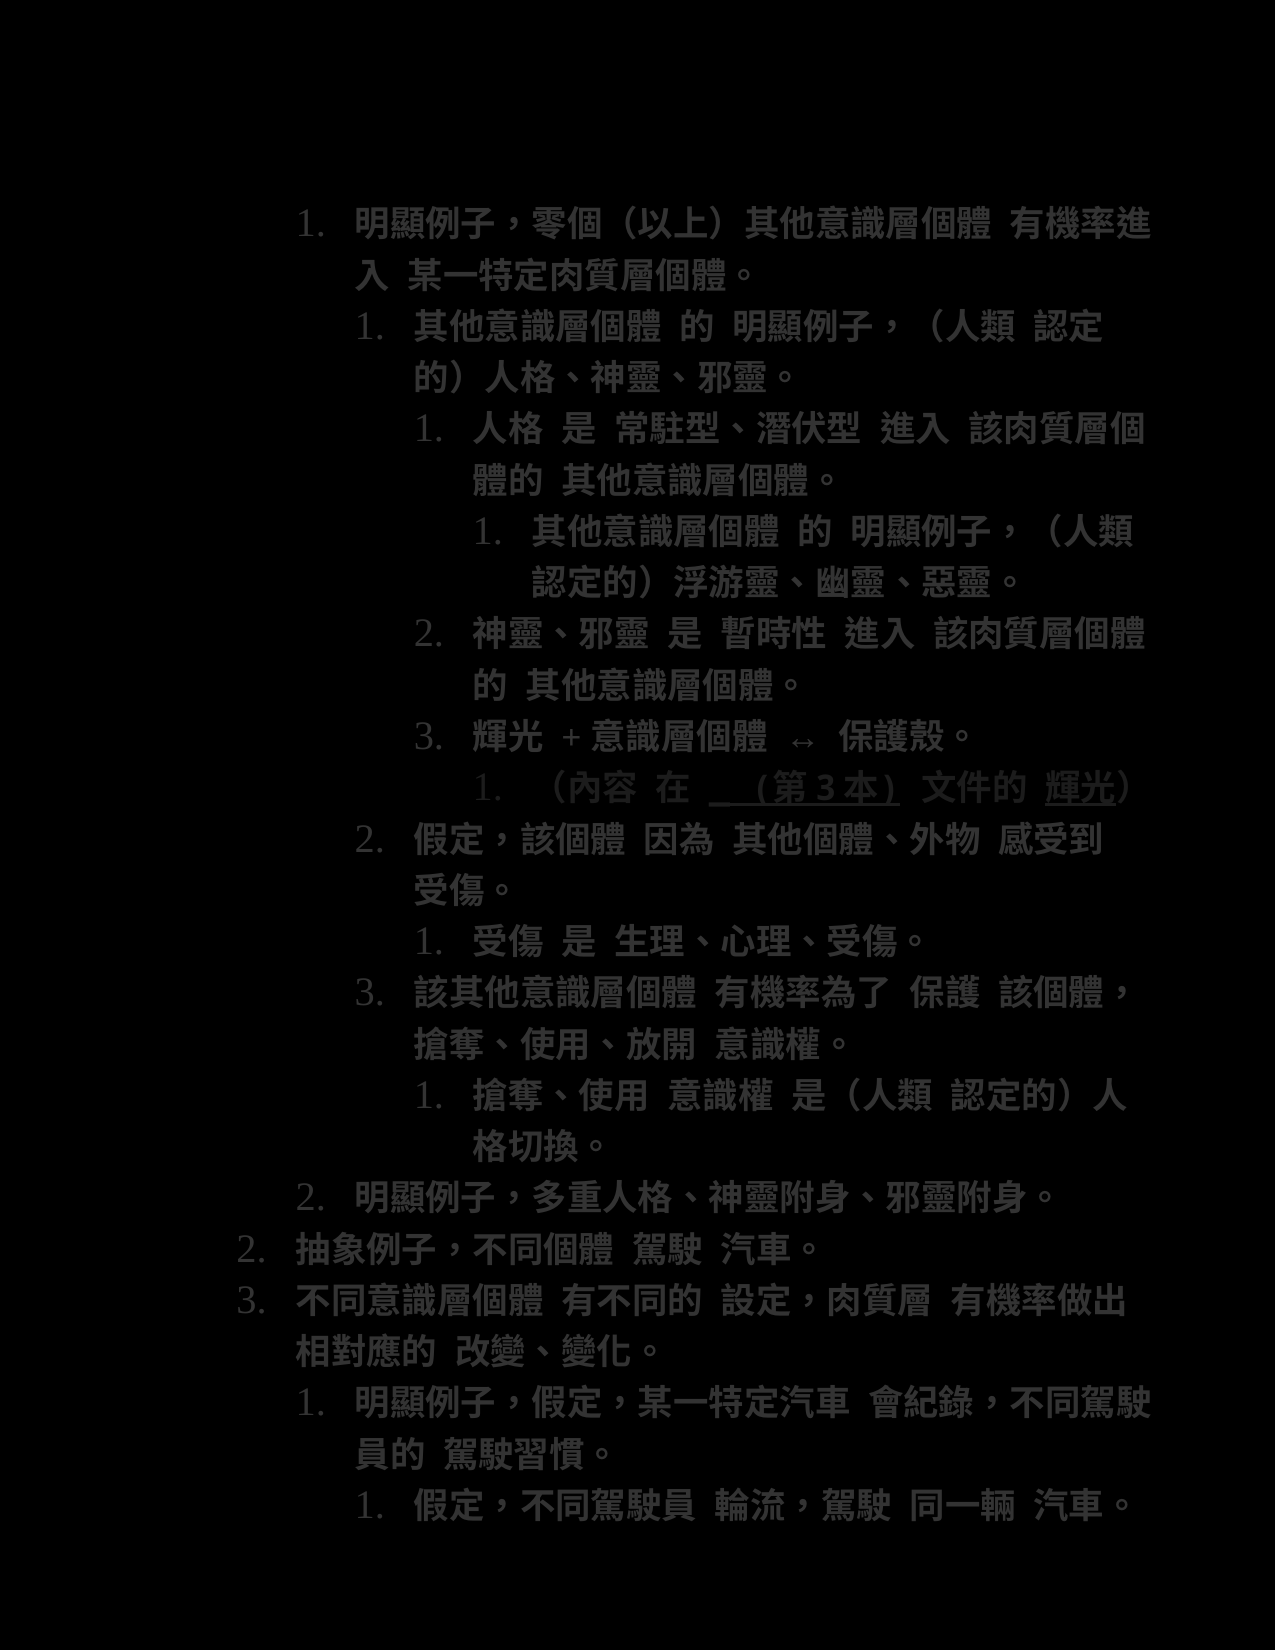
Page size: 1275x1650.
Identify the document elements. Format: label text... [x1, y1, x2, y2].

list 人格 是 常駐型、潛伏型 進入 該肉質層個體的 其他意識層個體。 [413, 401, 1157, 503]
list （內容 在 _ (第3本) 文件的 輝光） [472, 759, 1157, 811]
list 假定，該個體 因為 其他個體、外物 感受到 受傷。 [354, 811, 1157, 913]
list 該其他意識層個體 有機率為了 保護 該個體，搶奪、使用、放開 意識權。 [354, 965, 1157, 1067]
list 明顯例子，假定，某一特定汽車 會紀錄，不同駕駛員的 駕駛習慣。 [295, 1375, 1157, 1477]
list 抽象例子，不同個體 駕駛 汽車。 [236, 1221, 1157, 1272]
list 其他意識層個體 的 明顯例子，（人類 認定的）浮游靈、幽靈、惡靈。 [472, 503, 1157, 606]
list 神靈、邪靈 是 暫時性 進入 該肉質層個體的 其他意識層個體。 [413, 606, 1157, 708]
list 其他意識層個體 的 明顯例子，（人類 認定的）人格、神靈、邪靈。 [354, 298, 1157, 401]
list 受傷 是 生理、心理、受傷。 [413, 913, 1157, 965]
list 明顯例子，零個（以上）其他意識層個體 有機率進入 某一特定肉質層個體。 [295, 196, 1157, 298]
list 明顯例子，多重人格、神靈附身、邪靈附身。 [295, 1170, 1157, 1221]
list 輝光 + 意識層個體 ↔ 保護殼。 [413, 708, 1157, 759]
list 不同意識層個體 有不同的 設定，肉質層 有機率做出 相對應的 改變、變化。 [236, 1272, 1157, 1375]
list 搶奪、使用 意識權 是（人類 認定的）人格切換。 [413, 1067, 1157, 1170]
list 假定，不同駕駛員 輪流，駕駛 同一輛 汽車。 [354, 1477, 1157, 1528]
